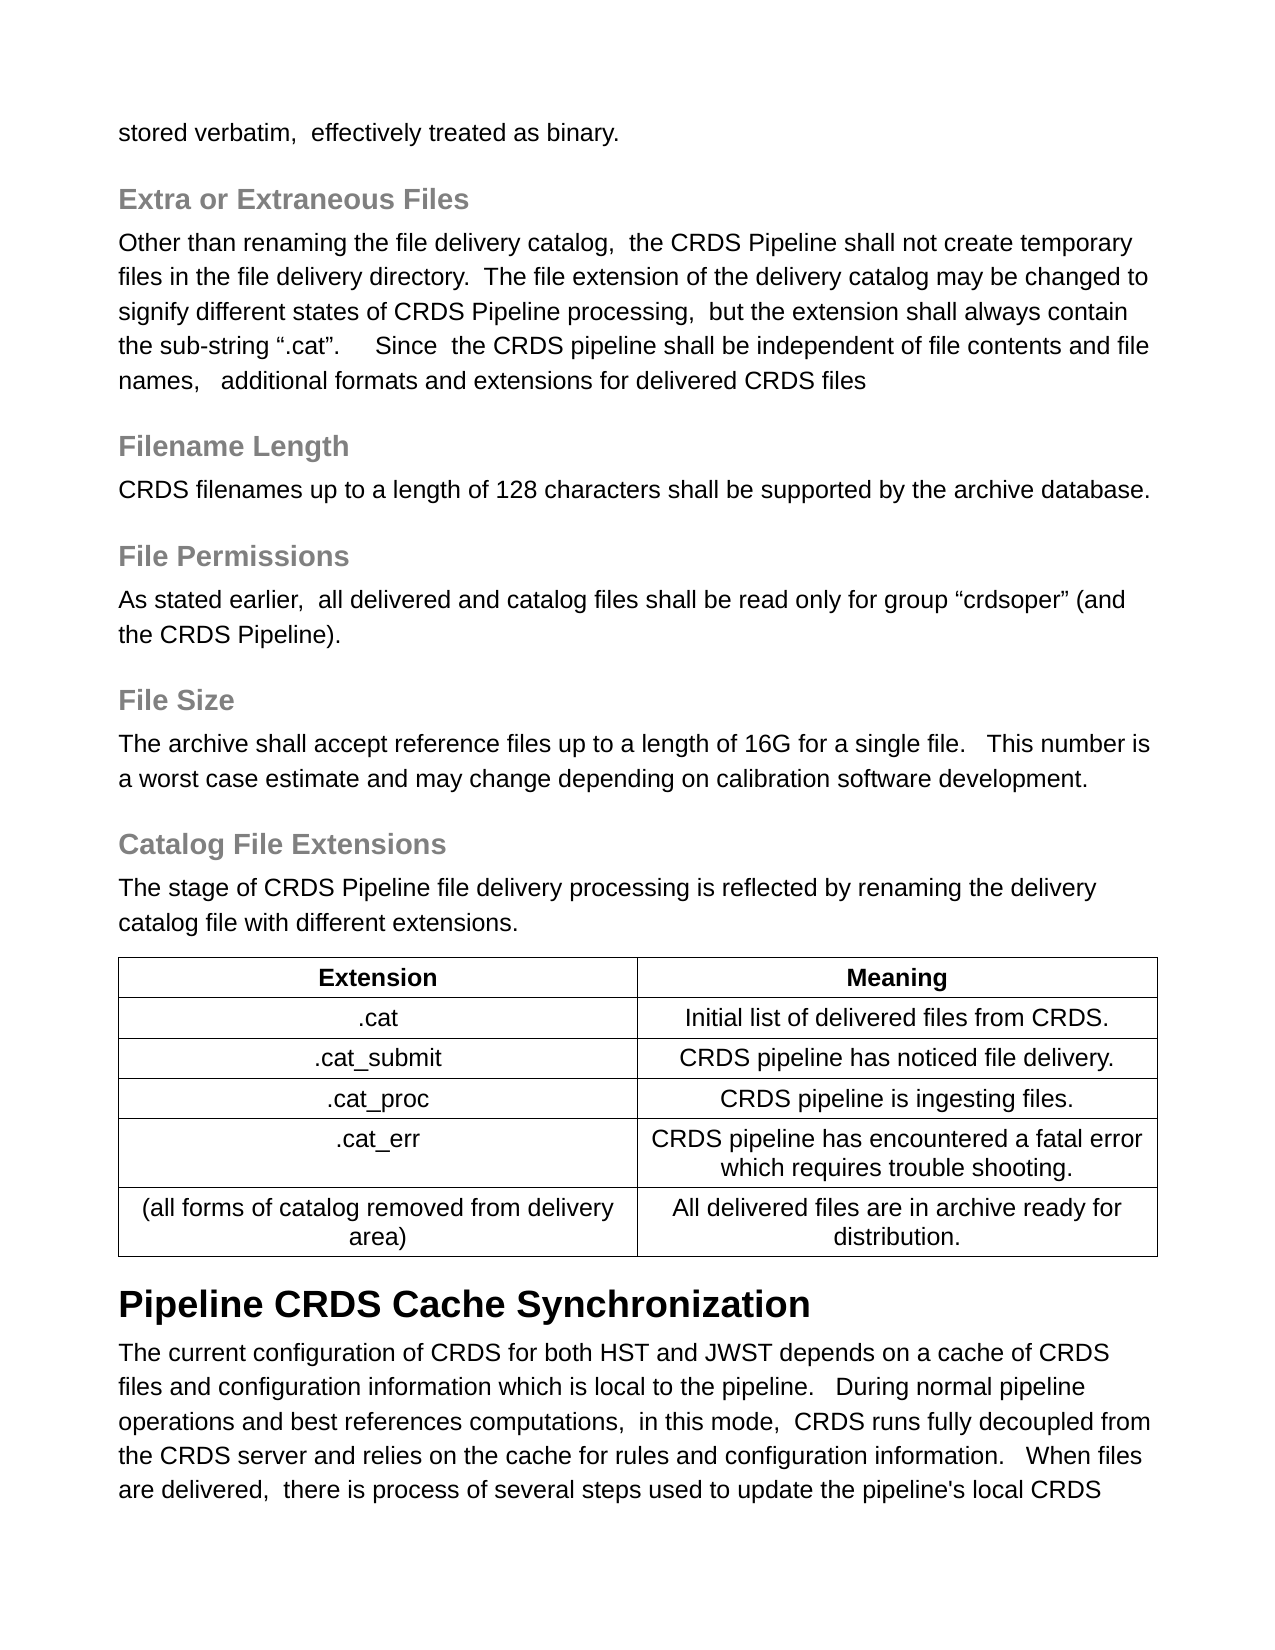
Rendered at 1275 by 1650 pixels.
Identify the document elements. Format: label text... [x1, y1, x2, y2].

subtitle Pipeline CRDS Cache Synchronization [118, 1281, 1157, 1325]
text The current configuration of CRDS for both HST and JWST depends on a cache of CRDS files and configuration information which is local to the pipeline. During normal pipeline operations and best references computations, in this mode, CRDS runs fully decoupled from the CRDS server and relies on the cache for rules and configuration information. When files are delivered, there is process of several steps used to update the pipeline's local CRDS [118, 1338, 1157, 1504]
subtitle File Permissions [118, 539, 1157, 573]
table_cell CRDS pipeline is ingesting files. [638, 1079, 1157, 1118]
text The archive shall accept reference files up to a length of 16G for a single file. This number is a worst case estimate and may change depending on calibration software development. [118, 729, 1157, 792]
table_cell (all forms of catalog removed from delivery area) [119, 1188, 637, 1256]
table_header Meaning [638, 958, 1157, 997]
text The stage of CRDS Pipeline file delivery processing is reflected by renaming the delivery catalog file with different extensions. [118, 873, 1157, 937]
subtitle Catalog File Extensions [118, 827, 1157, 861]
subtitle File Size [118, 683, 1157, 717]
table_cell .cat_submit [119, 1039, 637, 1078]
subtitle Extra or Extraneous Files [118, 182, 1157, 215]
table_header Extension [119, 958, 637, 997]
table_cell CRDS pipeline has noticed file delivery. [638, 1039, 1157, 1078]
text CRDS filenames up to a length of 128 characters shall be supported by the archive database. [118, 475, 1157, 504]
table_cell .cat_proc [119, 1079, 637, 1118]
table_cell .cat [119, 998, 637, 1038]
text Other than renaming the file delivery catalog, the CRDS Pipeline shall not create temporary files in the file delivery directory. The file extension of the delivery catalog may be changed to signify different states of CRDS Pipeline processing, but the extension shall always contain the sub-string “.cat”. Since the CRDS pipeline shall be independent of file contents and file names, additional formats and extensions for delivered CRDS files [118, 228, 1157, 394]
subtitle Filename Length [118, 429, 1157, 463]
text As stated earlier, all delivered and catalog files shall be read only for group “crdsoper” (and the CRDS Pipeline). [118, 585, 1157, 648]
table_cell .cat_err [119, 1119, 637, 1187]
table_cell All delivered files are in archive ready for distribution. [638, 1188, 1157, 1256]
table_cell CRDS pipeline has encountered a fatal error which requires trouble shooting. [638, 1119, 1157, 1187]
text stored verbatim, effectively treated as binary. [118, 118, 1157, 147]
table_cell Initial list of delivered files from CRDS. [638, 998, 1157, 1038]
